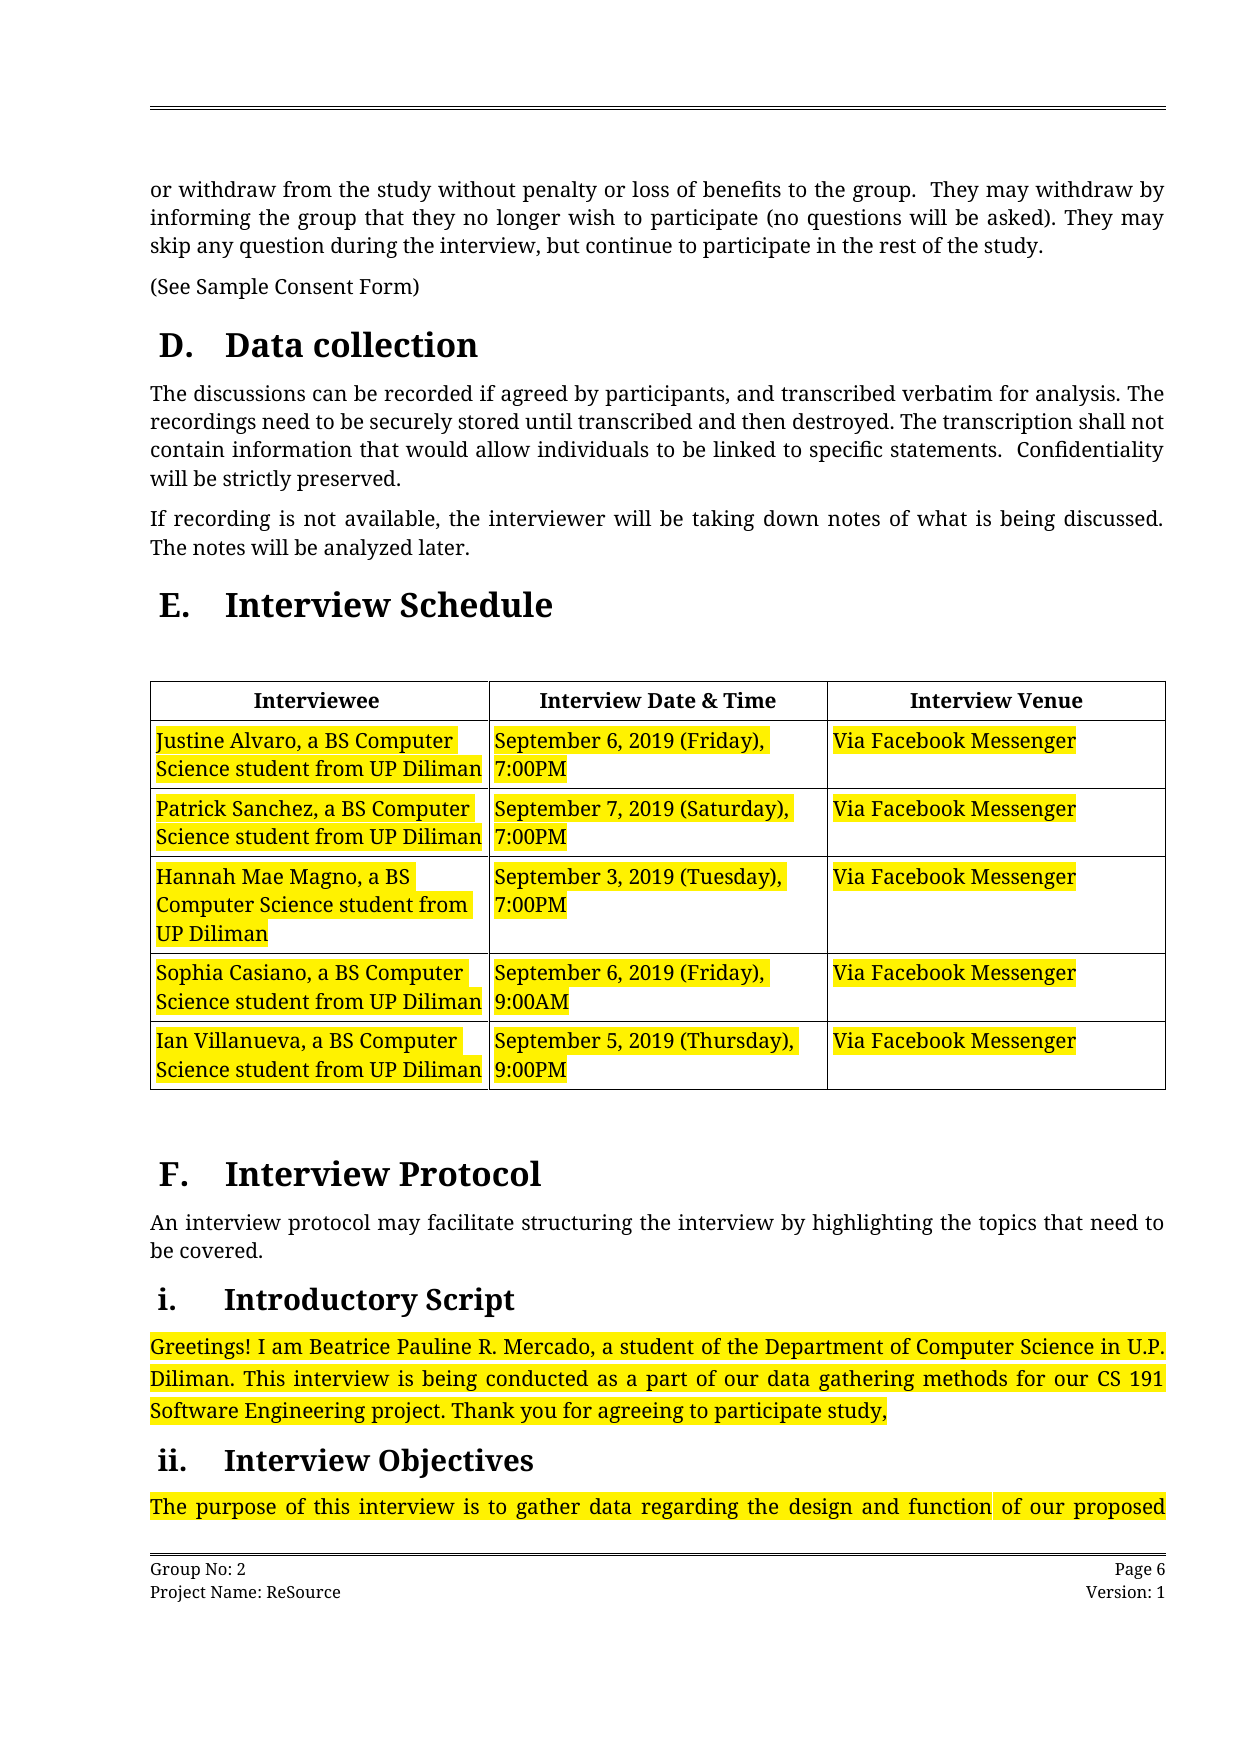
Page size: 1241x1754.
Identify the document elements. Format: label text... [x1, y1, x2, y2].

table_cell Hannah Mae Magno, a BS Computer Science student from UP Diliman [151, 857, 488, 953]
subtitle Data collection [150, 321, 1166, 367]
table_cell Via Facebook Messenger [828, 857, 1165, 953]
text or withdraw from the study without penalty or loss of benefits to the group. They may withdraw by informing the group that they no longer wish to participate (no questions will be asked). They may skip any question during the interview, but continue to participate in the rest of the study. [150, 175, 1166, 260]
table_cell Justine Alvaro, a BS Computer Science student from UP Diliman [151, 721, 488, 788]
table_cell Via Facebook Messenger [828, 1022, 1165, 1089]
table_cell September 6, 2019 (Friday), 9:00AM [490, 954, 827, 1021]
table_header Interviewee [151, 682, 488, 720]
table_cell September 3, 2019 (Tuesday), 7:00PM [490, 857, 827, 953]
text The purpose of this interview is to gather data regarding the design and function of our proposed [150, 1492, 1166, 1520]
text (See Sample Consent Form) [150, 272, 1166, 301]
table_cell Via Facebook Messenger [828, 789, 1165, 856]
table_cell September 5, 2019 (Thursday), 9:00PM [490, 1022, 827, 1089]
table_cell Patrick Sanchez, a BS Computer Science student from UP Diliman [151, 789, 488, 856]
subtitle Interview Protocol [150, 1150, 1166, 1196]
table_cell Ian Villanueva, a BS Computer Science student from UP Diliman [151, 1022, 488, 1089]
subtitle Interview Objectives [150, 1439, 1166, 1480]
table_cell Sophia Casiano, a BS Computer Science student from UP Diliman [151, 954, 488, 1021]
table_header Interview Venue [828, 682, 1165, 720]
table_cell Via Facebook Messenger [828, 954, 1165, 1021]
table_header Interview Date & Time [490, 682, 827, 720]
text If recording is not available, the interviewer will be taking down notes of what is being discussed. The notes will be analyzed later. [150, 504, 1166, 561]
table_cell Via Facebook Messenger [828, 721, 1165, 788]
subtitle Interview Schedule [150, 582, 1166, 627]
text The discussions can be recorded if agreed by participants, and transcribed verbatim for analysis. The recordings need to be securely stored until transcribed and then destroyed. The transcription shall not contain information that would allow individuals to be linked to specific statements. Confidentiality will be strictly preserved. [150, 379, 1166, 492]
text Greetings! I am Beatrice Pauline R. Mercado, a student of the Department of Computer Science in U.P. Diliman. This interview is being conducted as a part of our data gathering methods for our CS 191 Software Engineering project. Thank you for agreeing to participate study, [150, 1332, 1166, 1425]
table_cell September 7, 2019 (Saturday), 7:00PM [490, 789, 827, 856]
text An interview protocol may facilitate structuring the interview by highlighting the topics that need to be covered. [150, 1208, 1166, 1264]
subtitle Introductory Script [150, 1279, 1166, 1319]
table_cell September 6, 2019 (Friday), 7:00PM [490, 721, 827, 788]
